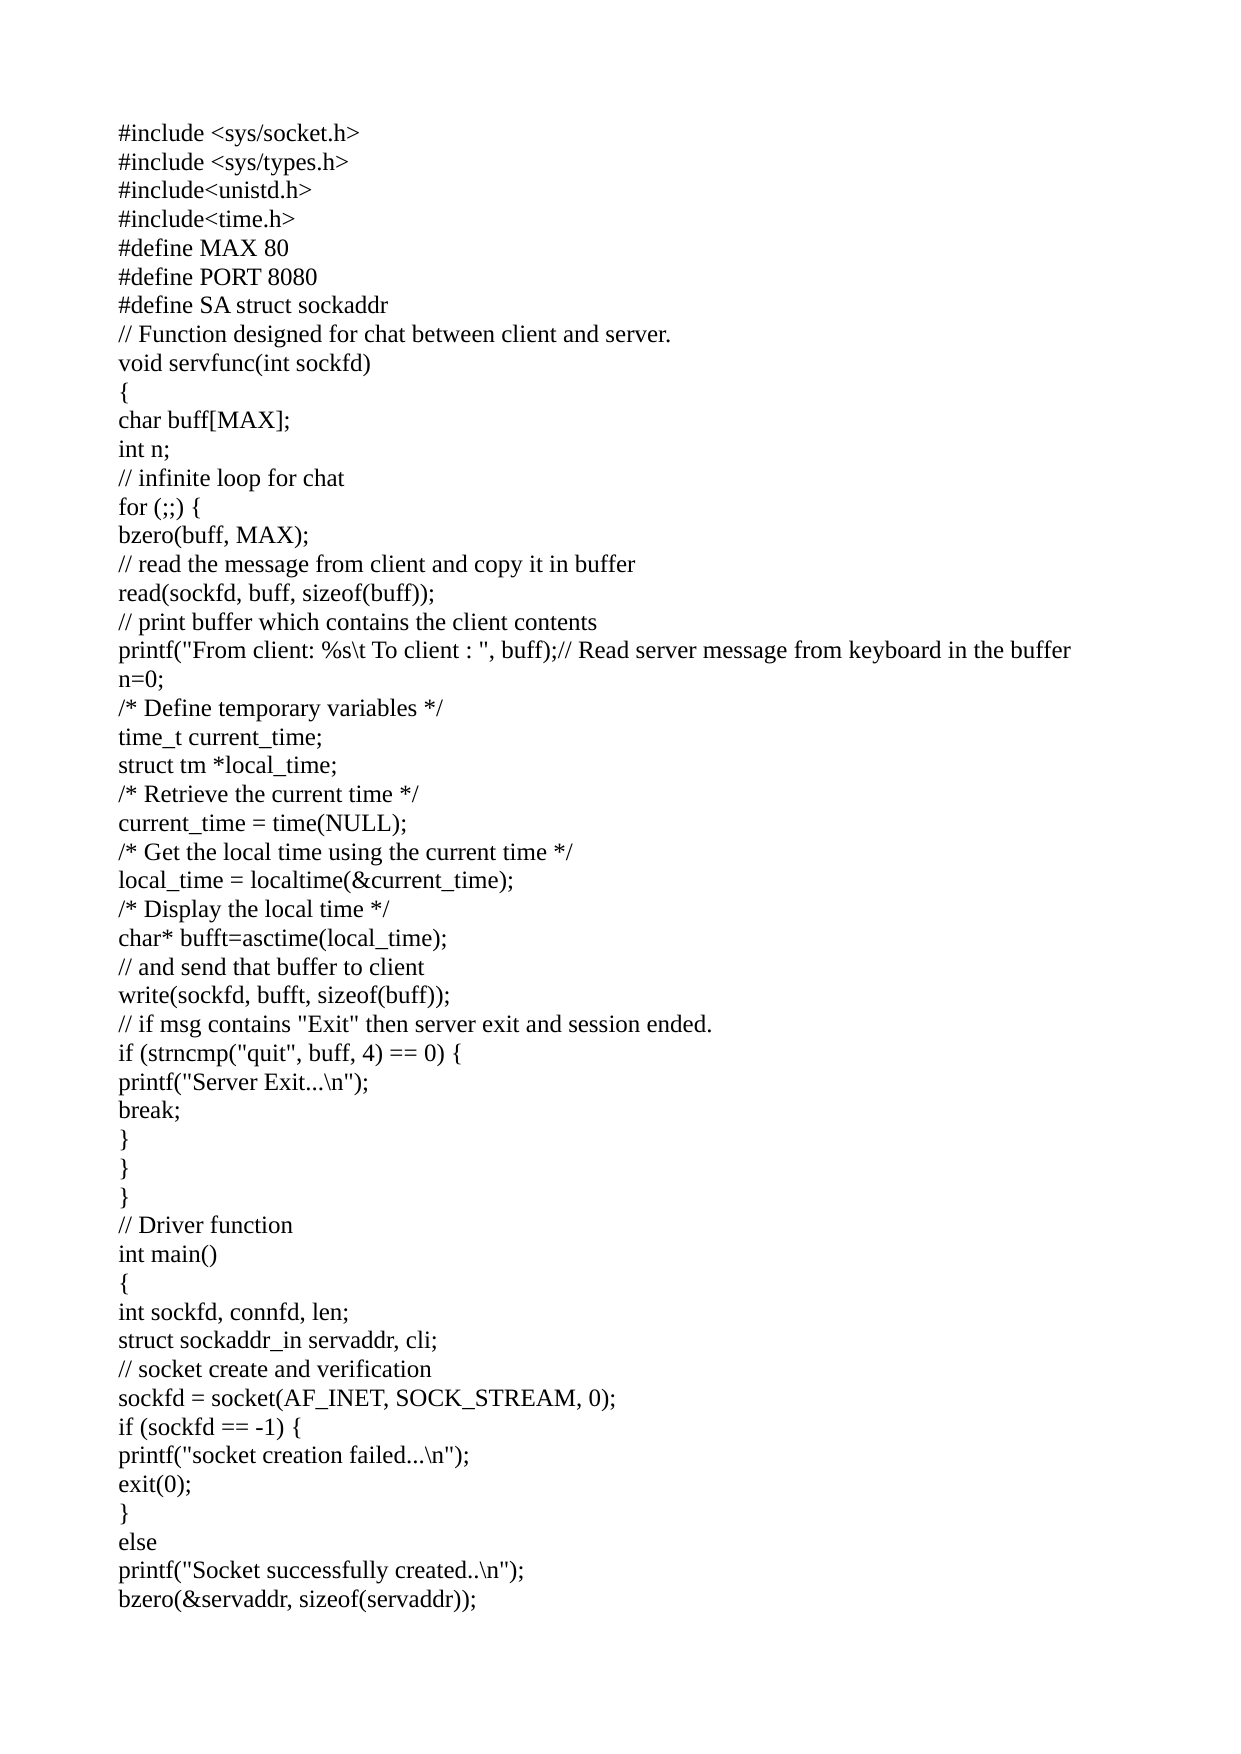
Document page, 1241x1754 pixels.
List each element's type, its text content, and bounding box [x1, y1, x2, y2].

text #include <sys/socket.h> [118, 118, 1122, 147]
text // read the message from client and copy it in buffer [118, 549, 1122, 578]
text // and send that buffer to client [118, 952, 1122, 981]
text /* Display the local time */ [118, 894, 1122, 923]
text // infinite loop for chat [118, 463, 1122, 492]
text // print buffer which contains the client contents [118, 607, 1122, 636]
text current_time = time(NULL); [118, 808, 1122, 837]
text int n; [118, 434, 1122, 463]
text /* Define temporary variables */ [118, 693, 1122, 722]
text int main() [118, 1239, 1122, 1268]
text printf("From client: %s\t To client : ", buff);// Read server message from keyboard in the buffer [118, 636, 1122, 664]
text int sockfd, connfd, len; [118, 1297, 1122, 1326]
text /* Retrieve the current time */ [118, 779, 1122, 808]
text // socket create and verification [118, 1354, 1122, 1383]
text n=0; [118, 664, 1122, 693]
text bzero(&servaddr, sizeof(servaddr)); [118, 1584, 1122, 1613]
text char* bufft=asctime(local_time); [118, 923, 1122, 952]
text { [118, 1268, 1122, 1297]
text if (strncmp("quit", buff, 4) == 0) { [118, 1038, 1122, 1067]
text printf("socket creation failed...\n"); [118, 1441, 1122, 1469]
text } [118, 1124, 1122, 1153]
text break; [118, 1096, 1122, 1124]
text read(sockfd, buff, sizeof(buff)); [118, 578, 1122, 607]
text } [118, 1498, 1122, 1527]
text void servfunc(int sockfd) [118, 348, 1122, 377]
text // if msg contains "Exit" then server exit and session ended. [118, 1009, 1122, 1038]
text local_time = localtime(&current_time); [118, 866, 1122, 894]
text for (;;) { [118, 492, 1122, 521]
text /* Get the local time using the current time */ [118, 837, 1122, 866]
text #include<unistd.h> [118, 176, 1122, 204]
text #define MAX 80 [118, 233, 1122, 262]
text } [118, 1182, 1122, 1211]
text write(sockfd, bufft, sizeof(buff)); [118, 981, 1122, 1009]
text sockfd = socket(AF_INET, SOCK_STREAM, 0); [118, 1383, 1122, 1412]
text { [118, 377, 1122, 406]
text struct sockaddr_in servaddr, cli; [118, 1326, 1122, 1354]
text // Function designed for chat between client and server. [118, 319, 1122, 348]
text } [118, 1153, 1122, 1182]
text // Driver function [118, 1211, 1122, 1239]
text #include<time.h> [118, 204, 1122, 233]
text time_t current_time; [118, 722, 1122, 751]
text #define PORT 8080 [118, 262, 1122, 291]
text if (sockfd == -1) { [118, 1412, 1122, 1441]
text exit(0); [118, 1469, 1122, 1498]
text #include <sys/types.h> [118, 147, 1122, 176]
text struct tm *local_time; [118, 751, 1122, 779]
text else [118, 1527, 1122, 1556]
text #define SA struct sockaddr [118, 291, 1122, 319]
text bzero(buff, MAX); [118, 521, 1122, 549]
text char buff[MAX]; [118, 406, 1122, 434]
text printf("Server Exit...\n"); [118, 1067, 1122, 1096]
text printf("Socket successfully created..\n"); [118, 1556, 1122, 1584]
